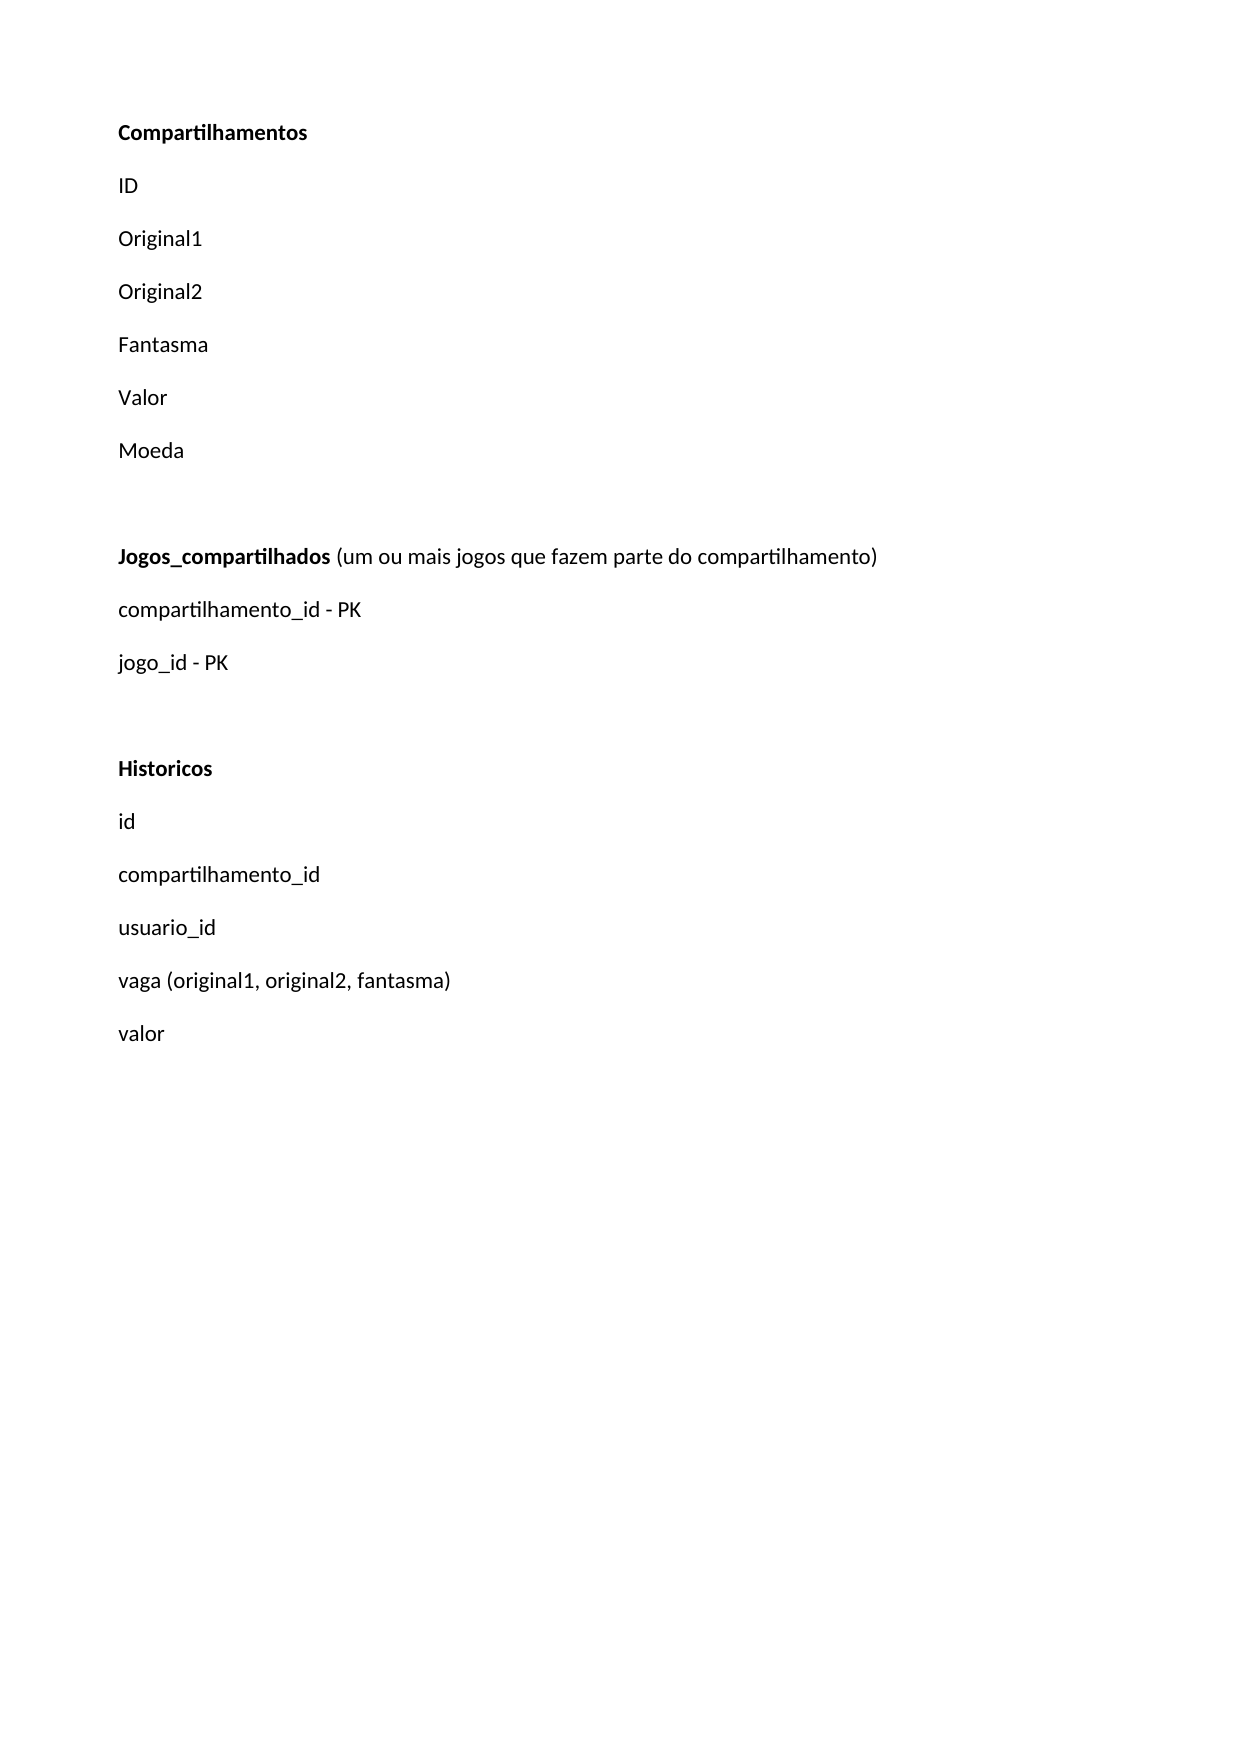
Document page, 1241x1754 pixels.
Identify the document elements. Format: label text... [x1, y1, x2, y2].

text Compartilhamentos [118, 118, 1122, 146]
text Historicos [118, 754, 1122, 782]
text Original2 [118, 277, 1122, 305]
text compartilhamento_id - PK [118, 595, 1122, 623]
text usuario_id [118, 913, 1122, 941]
text Moeda [118, 436, 1122, 464]
text vaga (original1, original2, fantasma) [118, 966, 1122, 994]
text id [118, 807, 1122, 835]
text ID [118, 171, 1122, 199]
text valor [118, 1019, 1122, 1047]
text Original1 [118, 224, 1122, 252]
text compartilhamento_id [118, 860, 1122, 888]
text Jogos_compartilhados (um ou mais jogos que fazem parte do compartilhamento) [118, 542, 1122, 570]
text jogo_id - PK [118, 648, 1122, 676]
text Valor [118, 383, 1122, 411]
text Fantasma [118, 330, 1122, 358]
